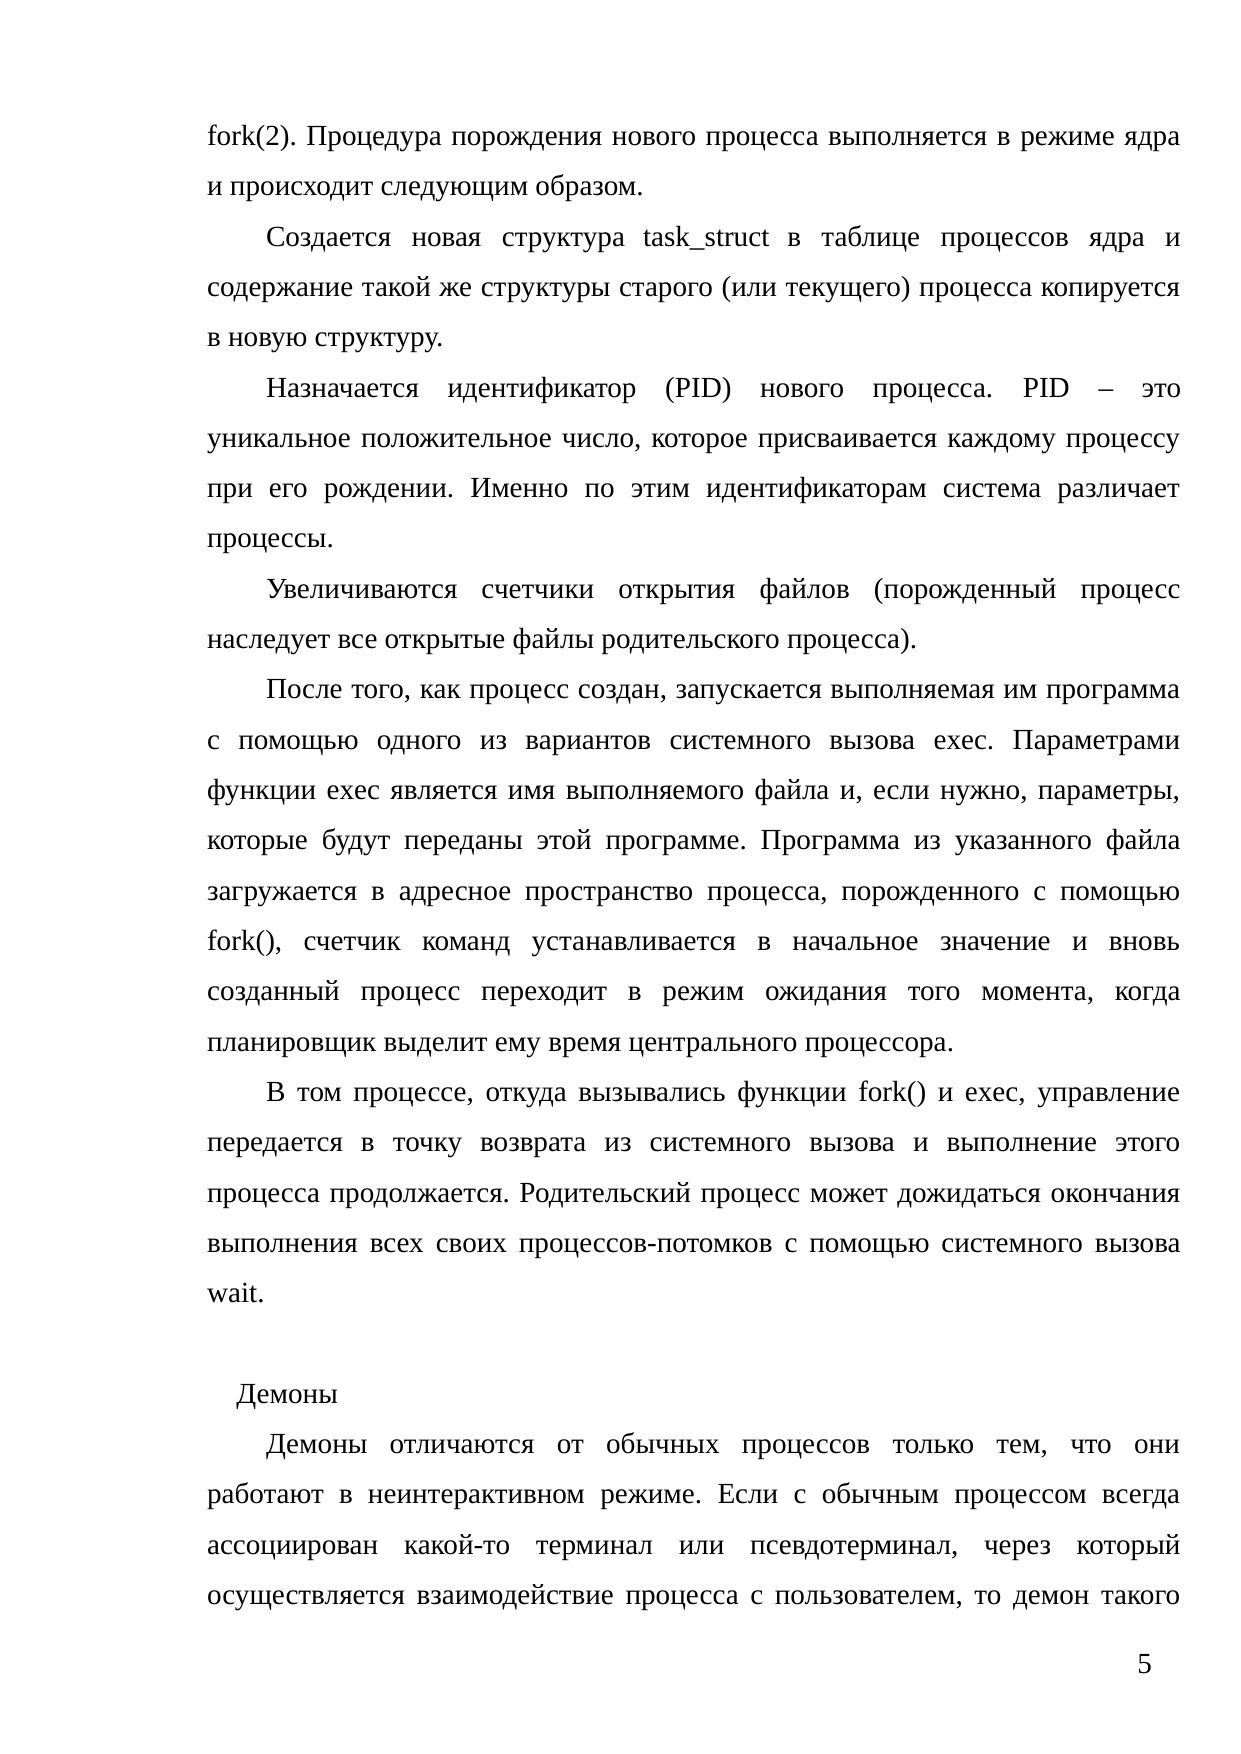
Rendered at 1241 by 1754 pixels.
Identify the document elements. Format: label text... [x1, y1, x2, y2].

text Увеличиваются счетчики открытия файлов (порожденный процесс наследует все открытые файлы родительского процесса). [207, 571, 1181, 655]
text После того, как процесс создан, запускается выполняемая им программа с помощью одного из вариантов системного вызова exec. Параметрами функции exec является имя выполняемого файла и, если нужно, параметры, которые будут переданы этой программе. Программа из указанного файла загружается в адресное пространство процесса, порожденного с помощью fork(), счетчик команд устанавливается в начальное значение и вновь созданный процесс переходит в режим ожидания того момента, когда планировщик выделит ему время центрального процессора. [207, 672, 1181, 1057]
text Создается новая структура task_struct в таблице процессов ядра и содержание такой же структуры старого (или текущего) процесса копируется в новую структуру. [207, 219, 1181, 353]
text В том процессе, откуда вызывались функции fork() и exec, управление передается в точку возврата из системного вызова и выполнение этого процесса продолжается. Родительский процесс может дожидаться окончания выполнения всех своих процессов-потомков с помощью системного вызова wait. [207, 1074, 1181, 1309]
text Назначается идентификатор (PID) нового процесса. PID – это уникальное положительное число, которое присваивается каждому процессу при его рождении. Именно по этим идентификаторам система различает процессы. [207, 370, 1181, 554]
text Демоны [177, 1376, 1181, 1409]
text Демоны отличаются от обычных процессов только тем, что они работают в неинтерактивном режиме. Если с обычным процессом всегда ассоциирован какой-то терминал или псевдотерминал, через который осуществляется взаимодействие процесса с пользователем, то демон такого [207, 1426, 1181, 1611]
text fork(2). Процедура порождения нового процесса выполняется в режиме ядра и происходит следующим образом. [207, 118, 1181, 202]
